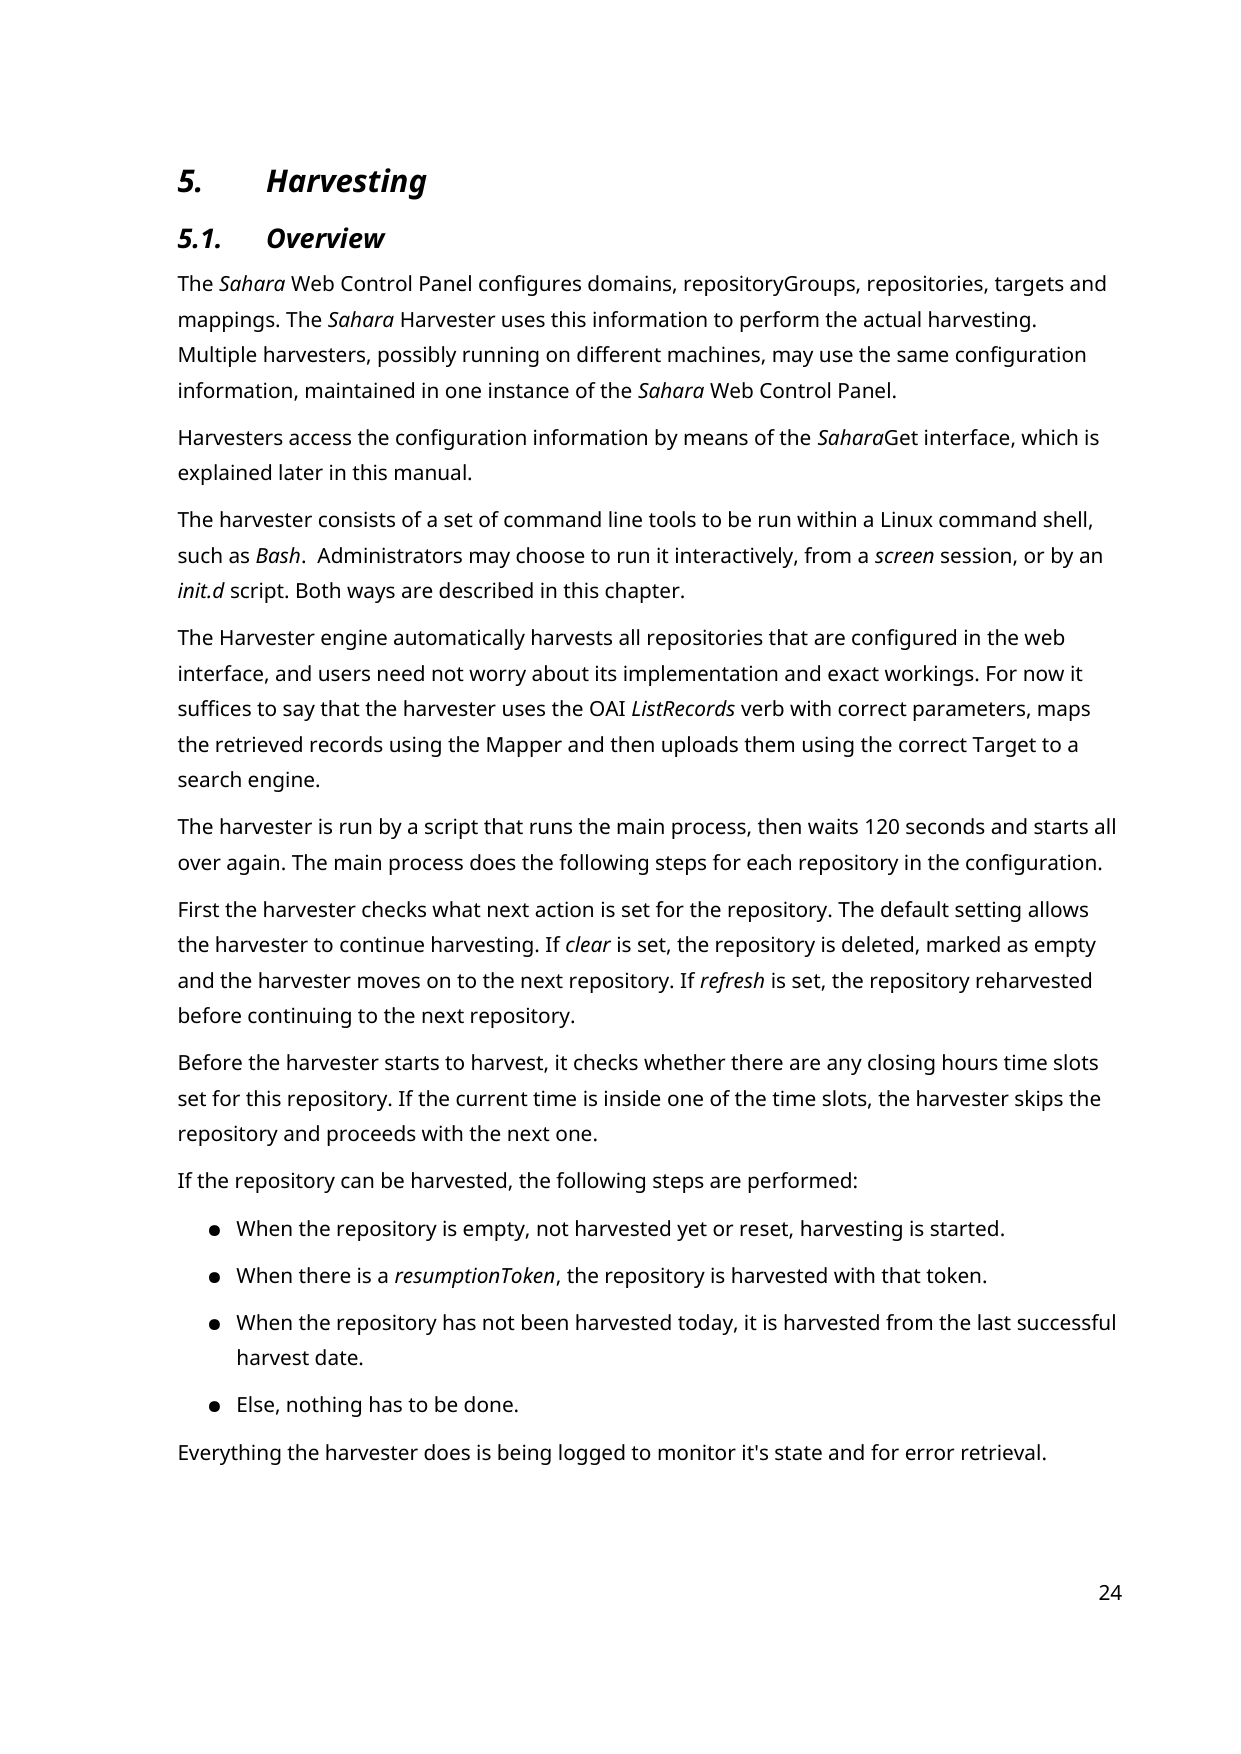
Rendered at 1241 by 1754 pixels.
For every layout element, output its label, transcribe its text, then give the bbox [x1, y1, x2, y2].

text First the harvester checks what next action is set for the repository. The default setting allows the harvester to continue harvesting. If clear is set, the repository is deleted, marked as empty and the harvester moves on to the next repository. If refresh is set, the repository reharvested before continuing to the next repository. [177, 888, 1122, 1030]
subtitle Harvesting [177, 159, 1122, 202]
text Everything the harvester does is being logged to monitor it's state and for error retrieval. [177, 1431, 1122, 1466]
text The harvester consists of a set of command line tools to be run within a Linux command shell, such as Bash. Administrators may choose to run it interactively, from a screen session, or by an init.d script. Both ways are described in this chapter. [177, 498, 1122, 605]
text The Harvester engine automatically harvests all repositories that are configured in the web interface, and users need not worry about its implementation and exact workings. For now it suffices to say that the harvester uses the OAI ListRecords verb with correct parameters, maps the retrieved records using the Mapper and then uploads them using the correct Target to a search engine. [177, 617, 1122, 794]
subtitle Overview [177, 220, 1122, 257]
text The Sahara Web Control Panel configures domains, repositoryGroups, repositories, targets and mappings. The Sahara Harvester uses this information to perform the actual harvesting. Multiple harvesters, possibly running on different machines, may use the same configuration information, maintained in one instance of the Sahara Web Control Panel. [177, 262, 1122, 404]
list When the repository has not been harvested today, it is harvested from the last successful harvest date. [207, 1301, 1122, 1372]
list When there is a resumptionToken, the repository is harvested with that token. [207, 1254, 1122, 1289]
text Before the harvester starts to harvest, it checks whether there are any closing hours time slots set for this repository. If the current time is inside one of the time slots, the harvester skips the repository and proceeds with the next one. [177, 1041, 1122, 1148]
list Else, nothing has to be done. [207, 1384, 1122, 1419]
text Harvesters access the configuration information by means of the SaharaGet interface, which is explained later in this manual. [177, 416, 1122, 487]
list When the repository is empty, not harvested yet or reset, harvesting is started. [207, 1207, 1122, 1242]
text If the repository can be harvested, the following steps are performed: [177, 1159, 1122, 1195]
text The harvester is run by a script that runs the main process, then waits 120 seconds and starts all over again. The main process does the following steps for each repository in the configuration. [177, 805, 1122, 876]
